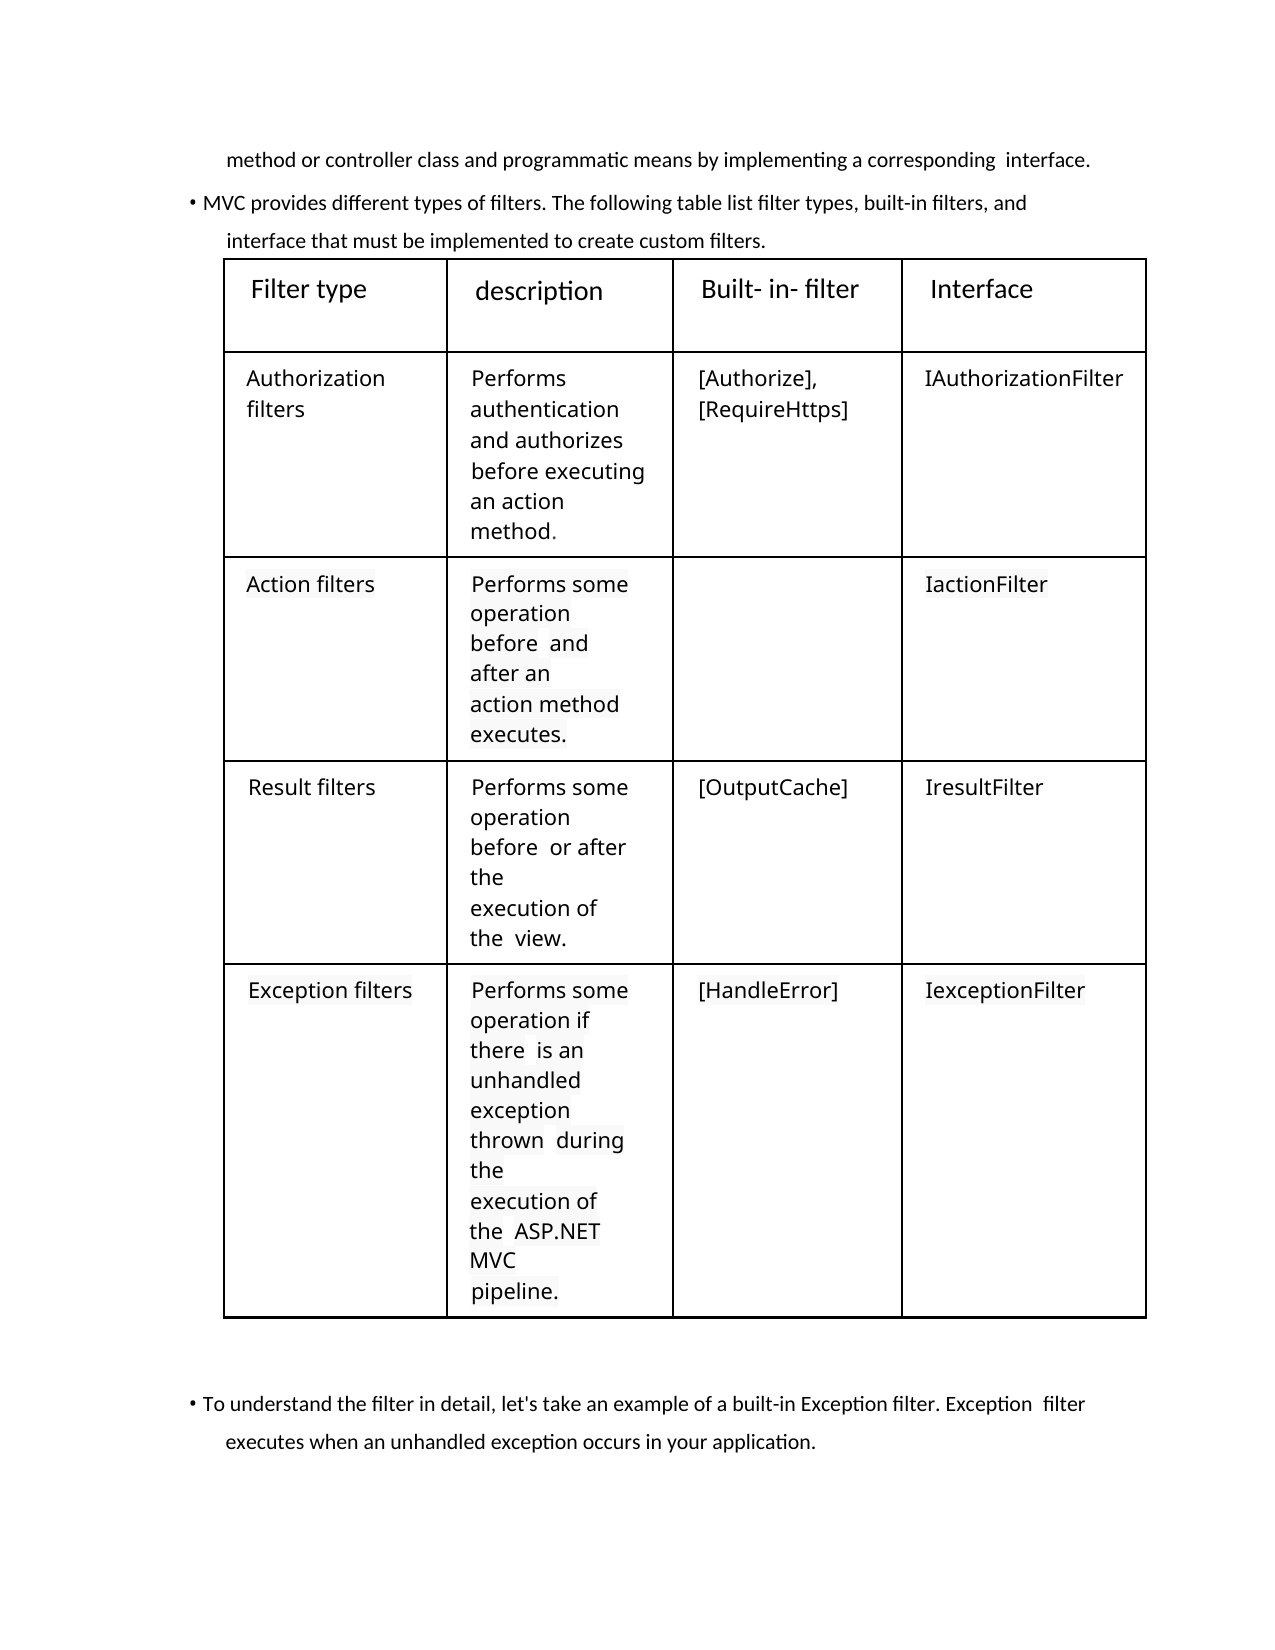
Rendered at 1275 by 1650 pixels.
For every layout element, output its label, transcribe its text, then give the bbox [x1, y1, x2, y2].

text • MVC provides different types of filters. The following table list filter types, built-in filters, and interface that must be implemented to create custom filters. [189, 178, 1095, 254]
table_header Built- in- filter [674, 260, 901, 351]
table_header Filter type [225, 260, 446, 351]
table_cell IresultFilter [903, 762, 1145, 963]
table_cell Performs some operation before and after an action method executes. [448, 558, 672, 759]
table_cell [674, 558, 901, 759]
table_cell [OutputCache] [674, 762, 901, 963]
table_cell Result filters [225, 762, 446, 963]
text method or controller class and programmatic means by implementing a corresponding interface. [189, 146, 1097, 173]
table_header descriptionD Descriptesc [448, 260, 672, 351]
table_cell [HandleError] [674, 965, 901, 1316]
table_cell IactionFilter [903, 558, 1145, 759]
table_cell Performs authentication and authorizes before executing an action method. [448, 353, 672, 556]
table_cell Performs some operation if there is an unhandled exception thrown during the execution of the ASP.NET MVC pipeline. [448, 965, 672, 1316]
table_cell Authorization filters [225, 353, 446, 556]
table_cell Action filters [225, 558, 446, 759]
table_header Interface [903, 260, 1145, 351]
table_cell IexceptionFilter [903, 965, 1145, 1316]
text • To understand the filter in detail, let's take an example of a built-in Exception filter. Exception filter executes when an unhandled exception occurs in your application. [189, 1379, 1101, 1455]
table_cell [Authorize], [RequireHttps] [674, 353, 901, 556]
table_cell Exception filters [225, 965, 446, 1316]
table_cell IAuthorizationFilter [903, 353, 1145, 556]
table_cell Performs some operation before or after the execution of the view. [448, 762, 672, 963]
